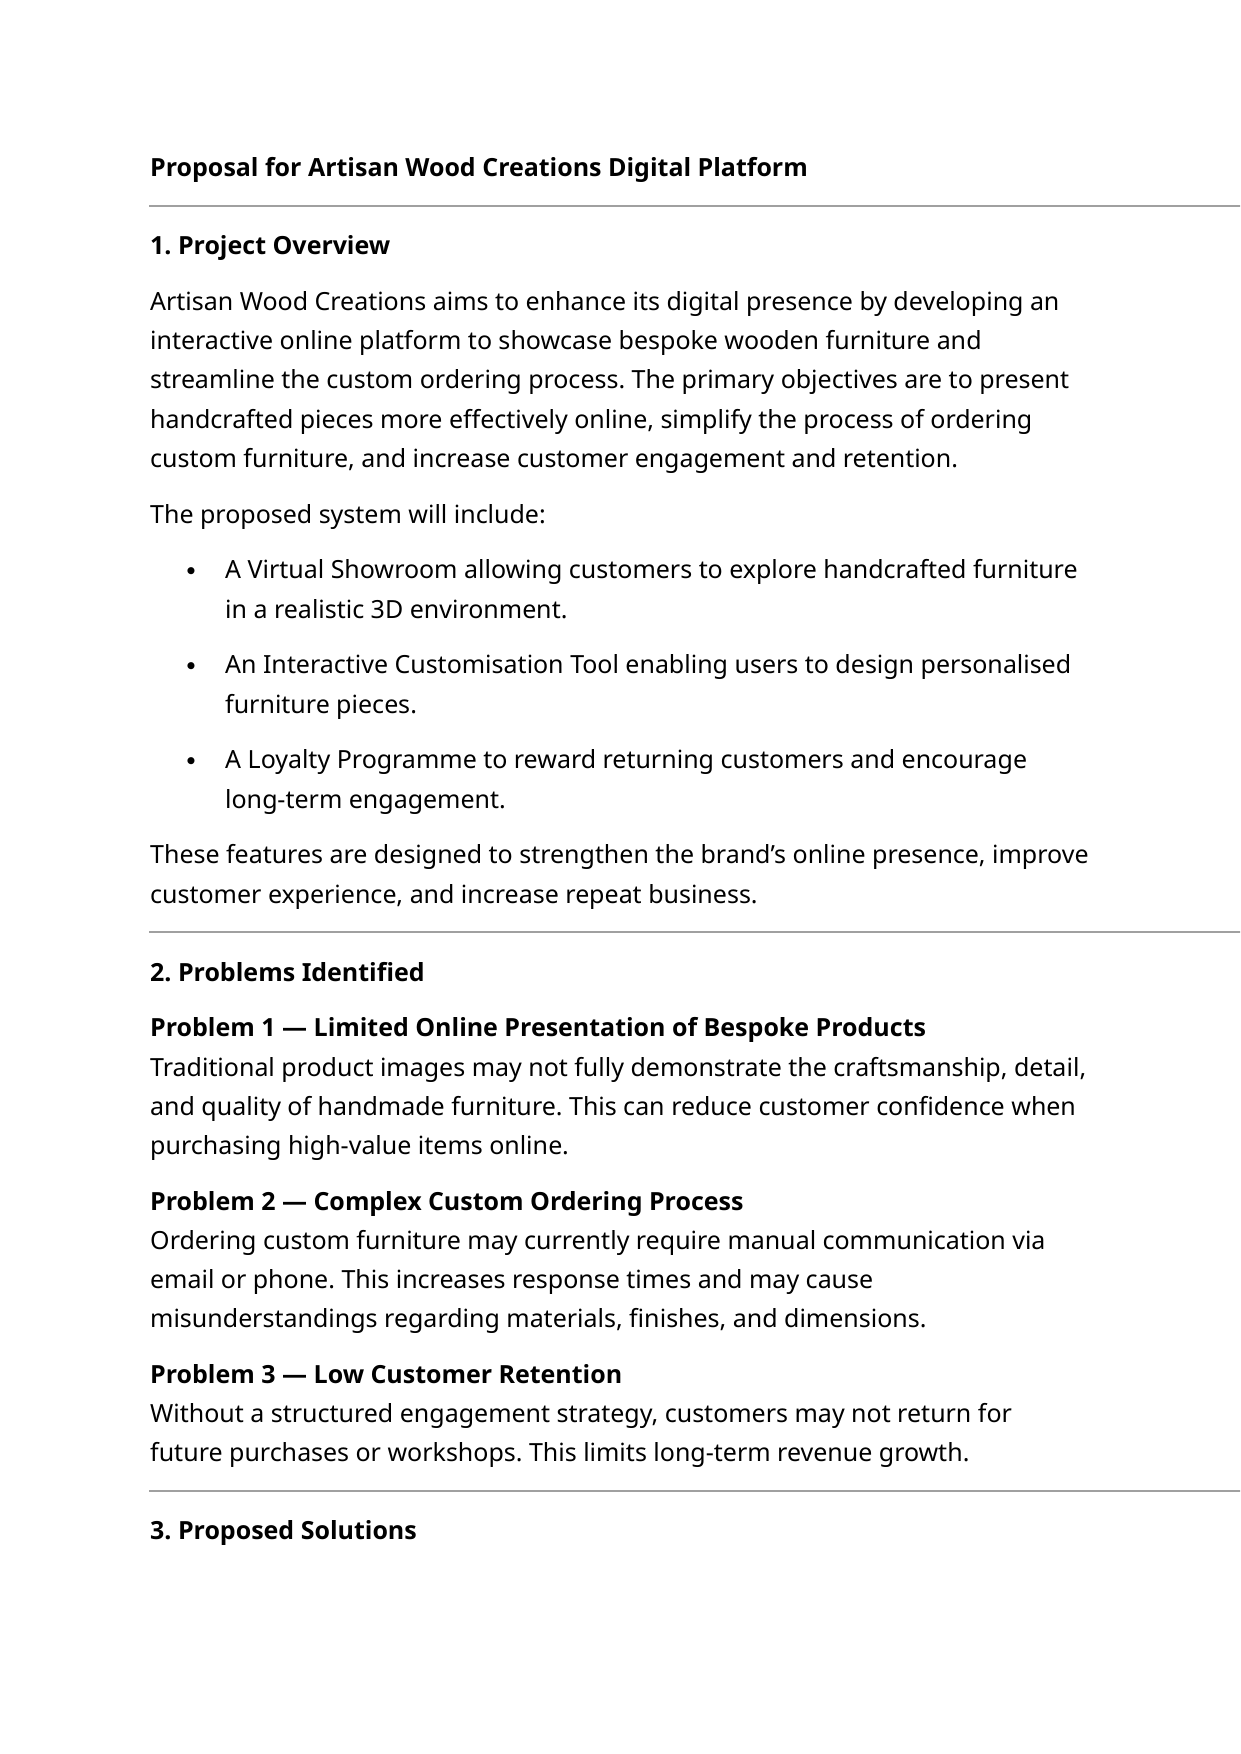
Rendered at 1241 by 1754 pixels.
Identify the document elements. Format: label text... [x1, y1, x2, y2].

text Proposal for Artisan Wood Creations Digital Platform [150, 150, 1090, 184]
text Problem 1 — Limited Online Presentation of Bespoke Products Traditional product images may not fully demonstrate the craftsmanship, detail, and quality of handmade furniture. This can reduce customer confidence when purchasing high-value items online. [150, 1010, 1090, 1162]
text 3. Proposed Solutions [150, 1513, 1090, 1547]
text The proposed system will include: [150, 496, 1090, 530]
text These features are designed to strengthen the brand’s online presence, improve customer experience, and increase repeat business. [150, 837, 1090, 910]
list A Virtual Showroom allowing customers to explore handcrafted furniture in a realistic 3D environment. [187, 552, 1090, 625]
text 2. Problems Identified [150, 954, 1090, 988]
text Artisan Wood Creations aims to enhance its digital presence by developing an interactive online platform to showcase bespoke wooden furniture and streamline the custom ordering process. The primary objectives are to present handcrafted pieces more effectively online, simplify the process of ordering custom furniture, and increase customer engagement and retention. [150, 284, 1090, 474]
text Problem 2 — Complex Custom Ordering Process Ordering custom furniture may currently require manual communication via email or phone. This increases response times and may cause misunderstandings regarding materials, finishes, and dimensions. [150, 1183, 1090, 1335]
list A Loyalty Programme to reward returning customers and encourage long-term engagement. [187, 742, 1090, 815]
text 1. Project Overview [150, 228, 1090, 262]
text Problem 3 — Low Customer Retention Without a structured engagement strategy, customers may not return for future purchases or workshops. This limits long-term revenue growth. [150, 1357, 1090, 1469]
list An Interactive Customisation Tool enabling users to design personalised furniture pieces. [187, 647, 1090, 720]
